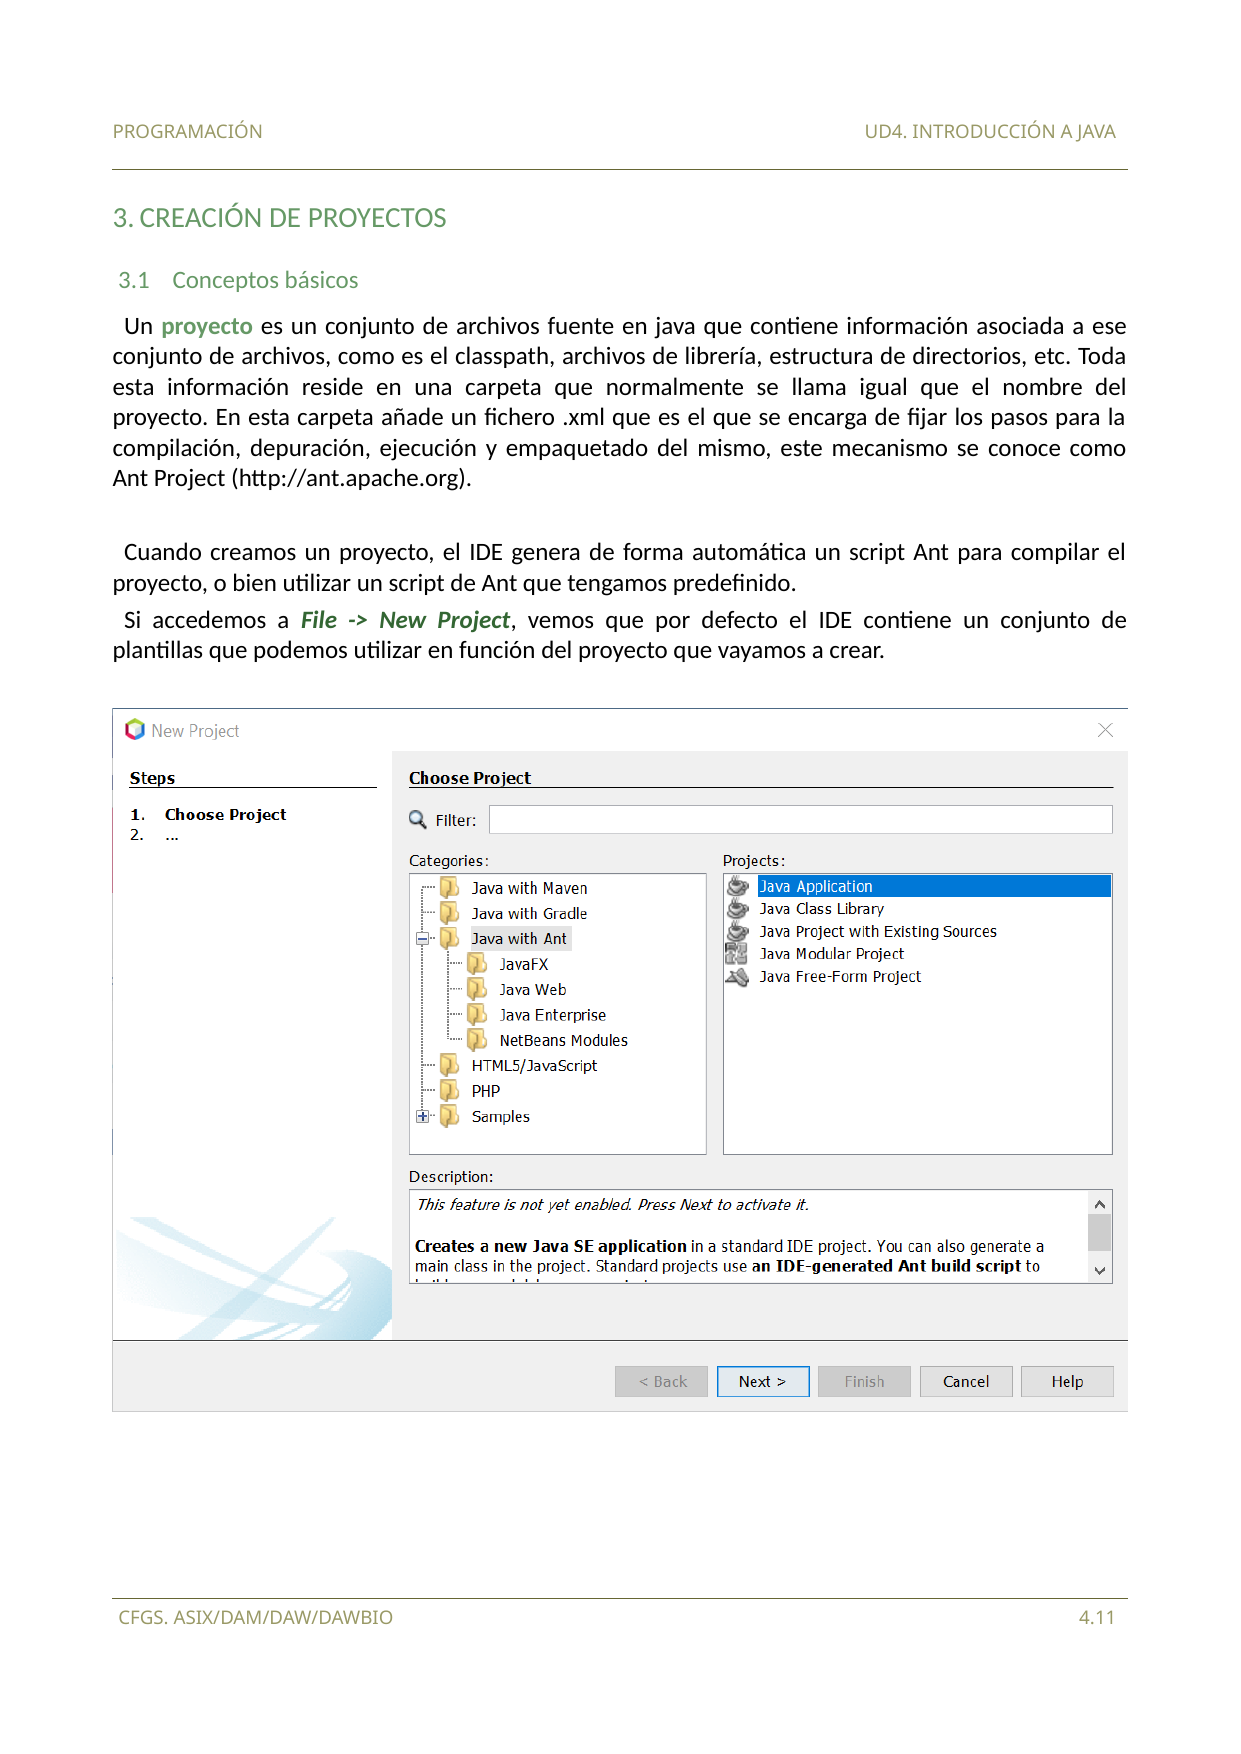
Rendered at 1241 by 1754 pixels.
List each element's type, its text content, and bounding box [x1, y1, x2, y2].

text Un proyecto es un conjunto de archivos fuente en java que contiene información asociada a ese conjunto de archivos, como es el classpath, archivos de librería, estructura de directorios, etc. Toda esta información reside en una carpeta que normalmente se llama igual que el nombre del proyecto. En esta carpeta añade un fichero .xml que es el que se encarga de fijar los pasos para la compilación, depuración, ejecución y empaquetado del mismo, este mecanismo se conoce como Ant Project (http://ant.apache.org). [112, 310, 1128, 493]
subtitle Conceptos básicos [112, 264, 1128, 295]
picture [112, 708, 1128, 1412]
subtitle Creación de proyectos [112, 199, 1128, 234]
text Si accedemos a File -> New Project, vemos que por defecto el IDE contiene un conjunto de plantillas que podemos utilizar en función del proyecto que vayamos a crear. [112, 604, 1128, 665]
text Cuando creamos un proyecto, el IDE genera de forma automática un script Ant para compilar el proyecto, o bien utilizar un script de Ant que tengamos predefinido. [112, 536, 1128, 597]
